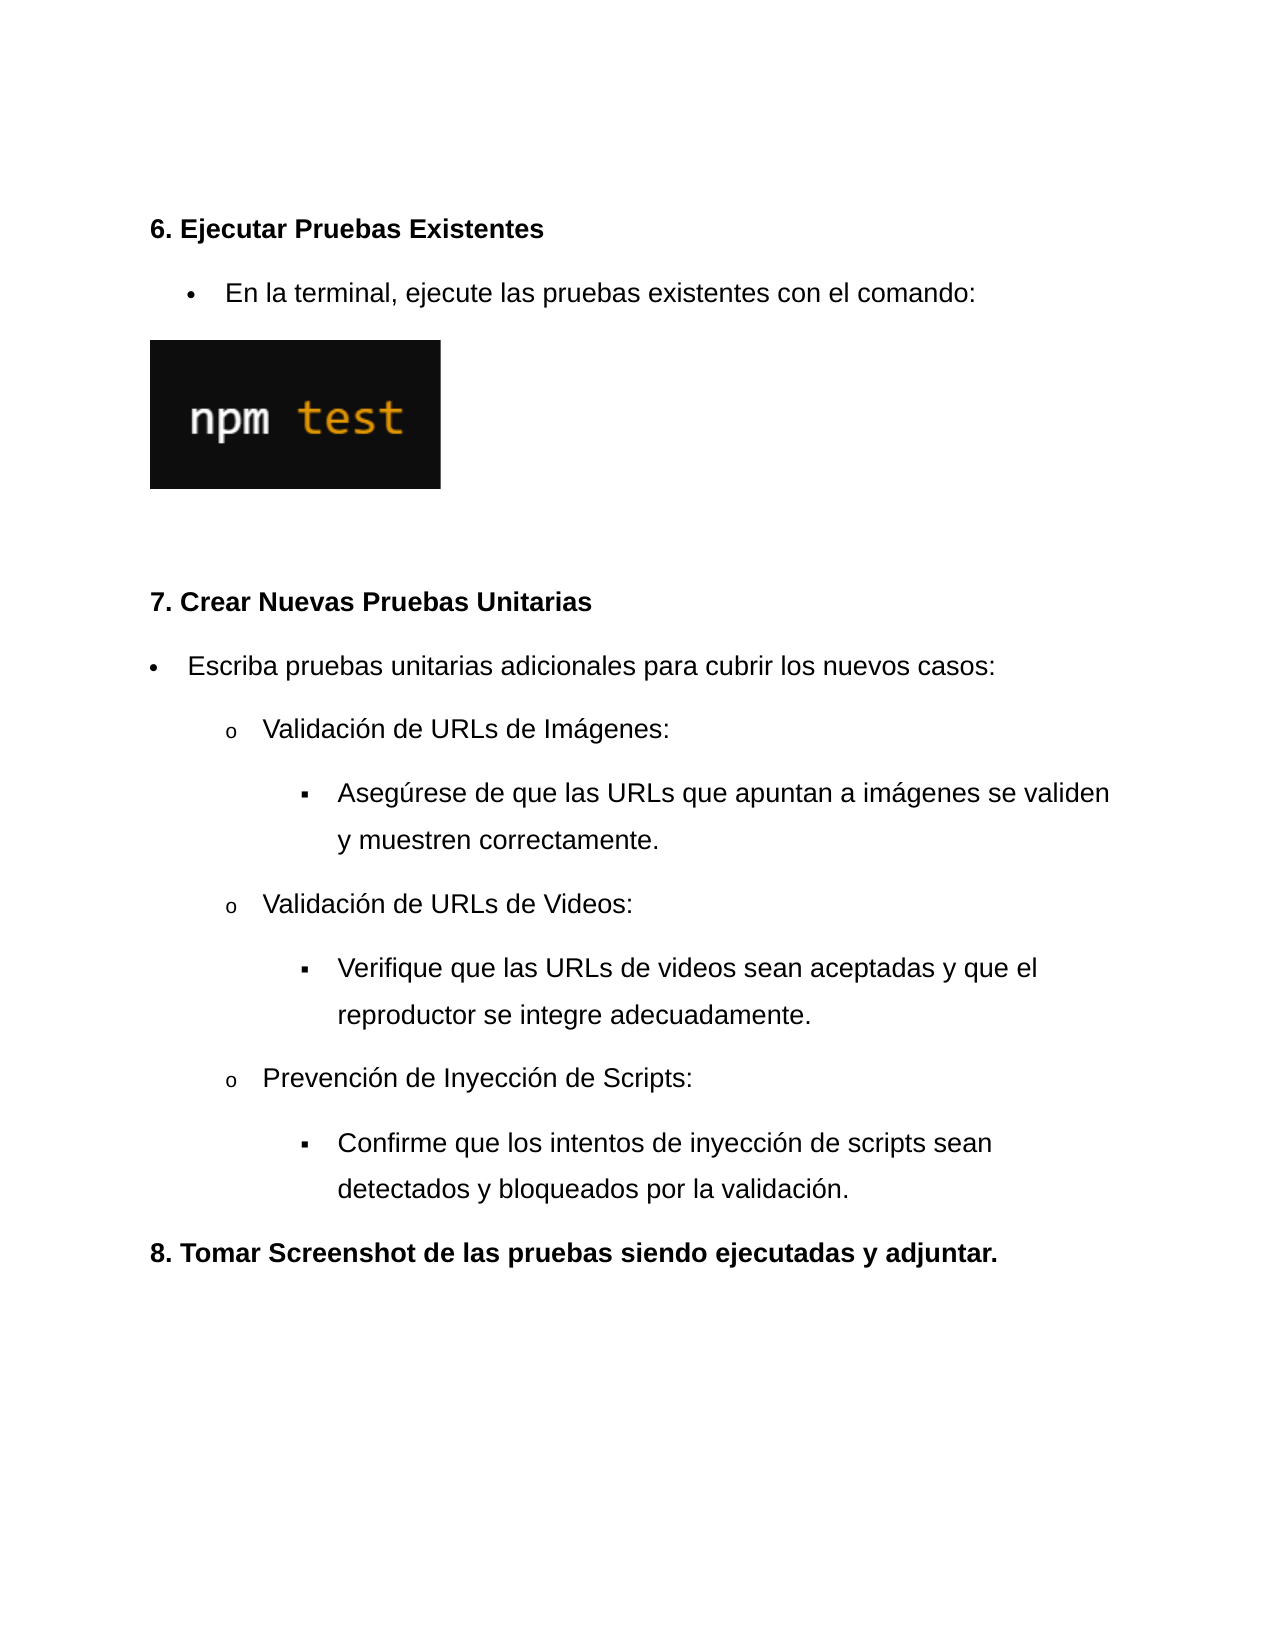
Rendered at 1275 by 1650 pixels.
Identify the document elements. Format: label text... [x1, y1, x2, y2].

list Validación de URLs de Videos: [225, 888, 1125, 919]
text 6. Ejecutar Pruebas Existentes [150, 213, 1125, 245]
list Validación de URLs de Imágenes: [225, 713, 1125, 745]
text 7. Crear Nuevas Pruebas Unitarias [150, 586, 1125, 617]
list Escriba pruebas unitarias adicionales para cubrir los nuevos casos: [150, 650, 1125, 681]
text 8. Tomar Screenshot de las pruebas siendo ejecutadas y adjuntar. [150, 1237, 1125, 1268]
list Confirme que los intentos de inyección de scripts sean detectados y bloqueados por la validación. [300, 1127, 1125, 1205]
list En la terminal, ejecute las pruebas existentes con el comando: [187, 277, 1125, 308]
list Asegúrese de que las URLs que apuntan a imágenes se validen y muestren correctamente. [300, 777, 1125, 856]
list Prevención de Inyección de Scripts: [225, 1062, 1125, 1094]
list Verifique que las URLs de videos sean aceptadas y que el reproductor se integre adecuadamente. [300, 952, 1125, 1030]
